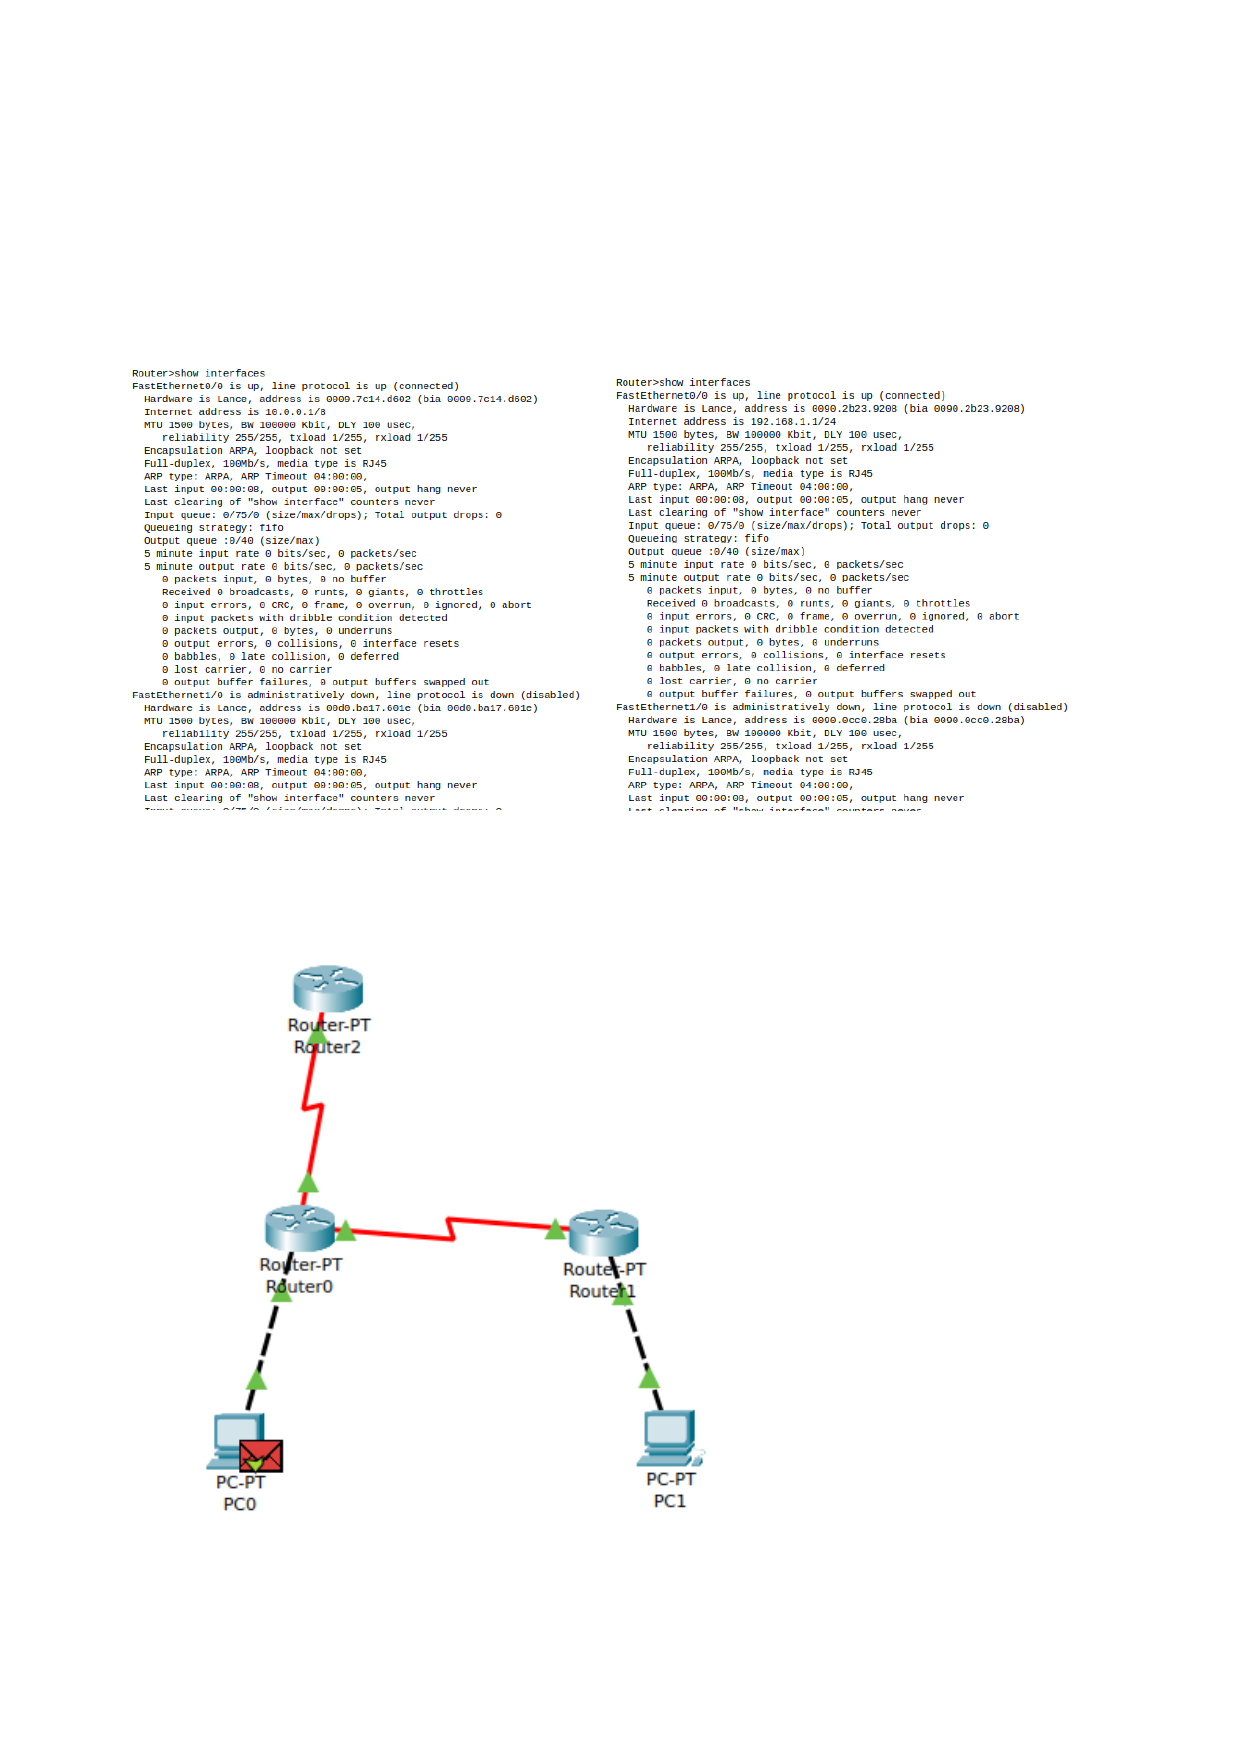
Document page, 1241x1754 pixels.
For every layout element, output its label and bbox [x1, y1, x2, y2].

picture [128, 365, 584, 810]
picture [130, 950, 767, 1545]
picture [613, 377, 1070, 811]
